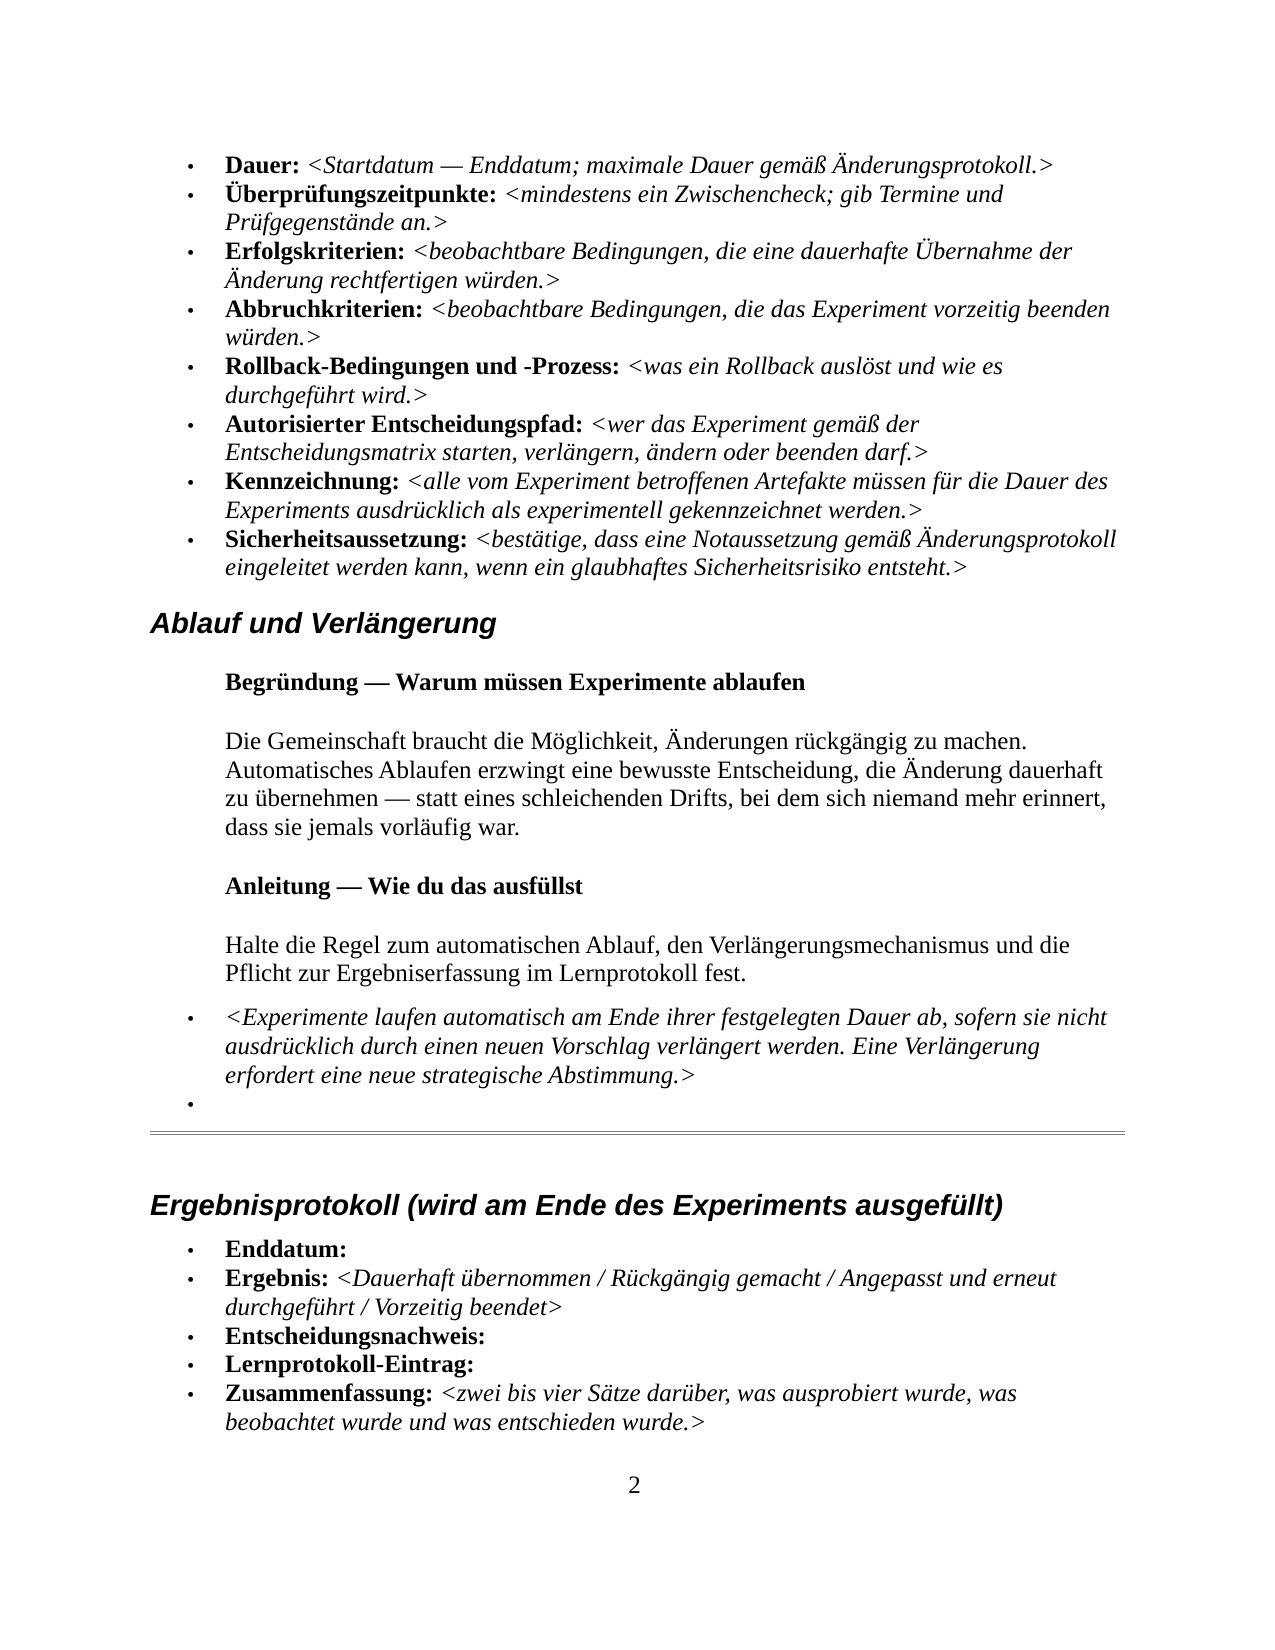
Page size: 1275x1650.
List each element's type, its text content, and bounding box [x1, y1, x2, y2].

list <Experimente laufen automatisch am Ende ihrer festgelegten Dauer ab, sofern sie nicht ausdrücklich durch einen neuen Vorschlag verlängert werden. Eine Verlängerung erfordert eine neue strategische Abstimmung.> [187, 1002, 1125, 1088]
list Ergebnis: <Dauerhaft übernommen / Rückgängig gemacht / Angepasst und erneut durchgeführt / Vorzeitig beendet> [187, 1263, 1125, 1321]
list Erfolgskriterien: <beobachtbare Bedingungen, die eine dauerhafte Übernahme der Änderung rechtfertigen würden.> [187, 236, 1125, 294]
list Dauer: <Startdatum — Enddatum; maximale Dauer gemäß Änderungsprotokoll.> [187, 150, 1125, 179]
text Anleitung — Wie du das ausfüllst [225, 871, 1125, 900]
list Sicherheitsaussetzung: <bestätige, dass eine Notaussetzung gemäß Änderungsprotokoll eingeleitet werden kann, wenn ein glaubhaftes Sicherheitsrisiko entsteht.> [187, 524, 1125, 581]
subtitle Ablauf und Verlängerung [150, 606, 1125, 640]
list Entscheidungsnachweis: [187, 1321, 1125, 1349]
list Überprüfungszeitpunkte: <mindestens ein Zwischencheck; gib Termine und Prüfgegenstände an.> [187, 179, 1125, 236]
list Lernprotokoll-Eintrag: [187, 1349, 1125, 1378]
list Enddatum: [187, 1234, 1125, 1263]
list Rollback-Bedingungen und -Prozess: <was ein Rollback auslöst und wie es durchgeführt wird.> [187, 351, 1125, 409]
text Begründung — Warum müssen Experimente ablaufen [225, 667, 1125, 696]
list Kennzeichnung: <alle vom Experiment betroffenen Artefakte müssen für die Dauer des Experiments ausdrücklich als experimentell gekennzeichnet werden.> [187, 466, 1125, 524]
list Abbruchkriterien: <beobachtbare Bedingungen, die das Experiment vorzeitig beenden würden.> [187, 294, 1125, 351]
subtitle Ergebnisprotokoll (wird am Ende des Experiments ausgefüllt) [150, 1188, 1125, 1222]
text Die Gemeinschaft braucht die Möglichkeit, Änderungen rückgängig zu machen. Automatisches Ablaufen erzwingt eine bewusste Entscheidung, die Änderung dauerhaft zu übernehmen — statt eines schleichenden Drifts, bei dem sich niemand mehr erinnert, dass sie jemals vorläufig war. [225, 726, 1125, 841]
list Zusammenfassung: <zwei bis vier Sätze darüber, was ausprobiert wurde, was beobachtet wurde und was entschieden wurde.> [187, 1378, 1125, 1436]
text Halte die Regel zum automatischen Ablauf, den Verlängerungsmechanismus und die Pflicht zur Ergebniserfassung im Lernprotokoll fest. [225, 930, 1125, 987]
list Autorisierter Entscheidungspfad: <wer das Experiment gemäß der Entscheidungsmatrix starten, verlängern, ändern oder beenden darf.> [187, 409, 1125, 466]
